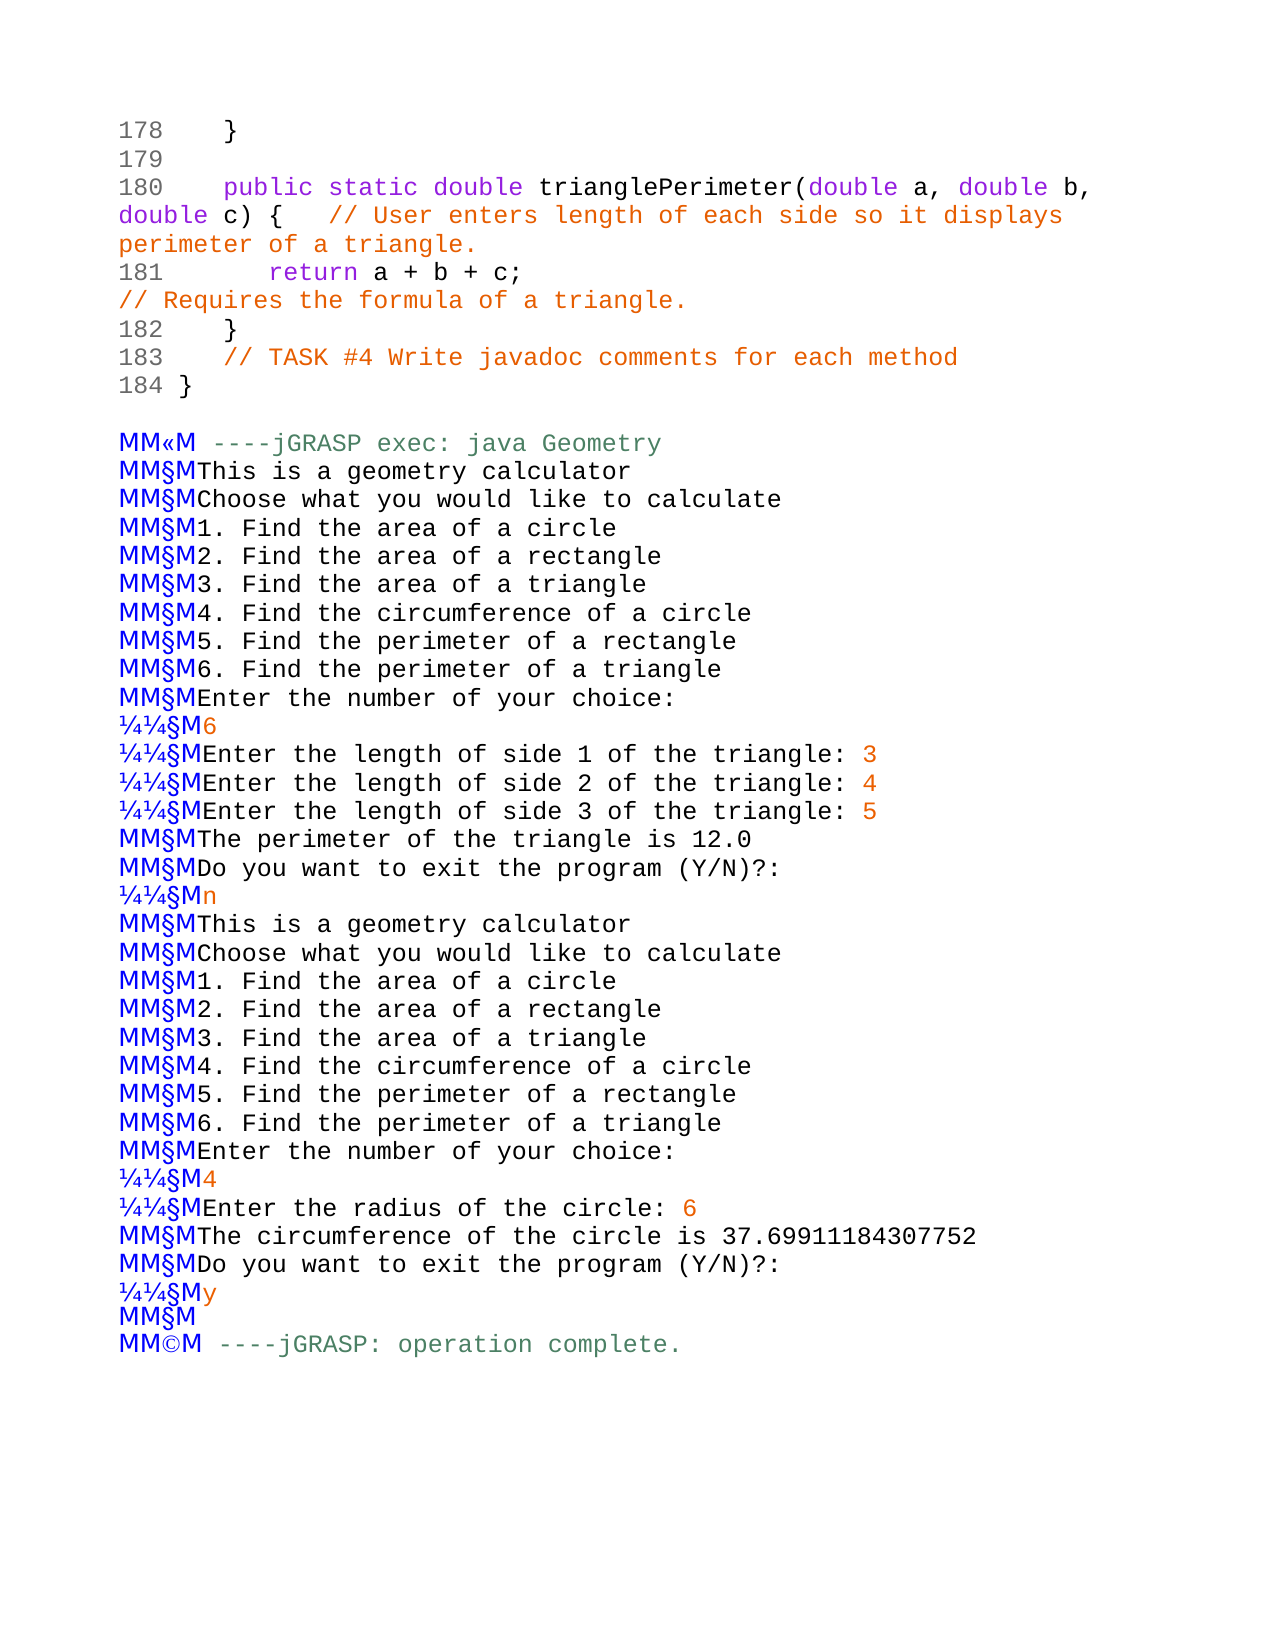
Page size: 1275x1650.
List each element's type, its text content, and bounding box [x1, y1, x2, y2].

text 178 } 179 180 public static double trianglePerimeter(double a, double b, double c) { // User enters length of each side so it displays perimeter of a triangle. 181 return a + b + c; // Requires the formula of a triangle. 182 } 183 // TASK #4 Write javadoc comments for each method 184 } [118, 118, 1157, 401]
text MM«M ----jGRASP exec: java Geometry MM§MThis is a geometry calculator MM§MChoose what you would like to calculate MM§M1. Find the area of a circle MM§M2. Find the area of a rectangle MM§M3. Find the area of a triangle MM§M4. Find the circumference of a circle MM§M5. Find the perimeter of a rectangle MM§M6. Find the perimeter of a triangle MM§MEnter the number of your choice: ¼¼§M6 ¼¼§MEnter the length of side 1 of the triangle: 3 ¼¼§MEnter the length of side 2 of the triangle: 4 ¼¼§MEnter the length of side 3 of the triangle: 5 MM§MThe perimeter of the triangle is 12.0 MM§MDo you want to exit the program (Y/N)?: ¼¼§Mn MM§MThis is a geometry calculator MM§MChoose what you would like to calculate MM§M1. Find the area of a circle MM§M2. Find the area of a rectangle MM§M3. Find the area of a triangle MM§M4. Find the circumference of a circle MM§M5. Find the perimeter of a rectangle MM§M6. Find the perimeter of a triangle MM§MEnter the number of your choice: ¼¼§M4 ¼¼§MEnter the radius of the circle: 6 MM§MThe circumference of the circle is 37.69911184307752 MM§MDo you want to exit the program (Y/N)?: ¼¼§My MM§M MM©M ----jGRASP: operation complete. [118, 430, 1157, 1359]
